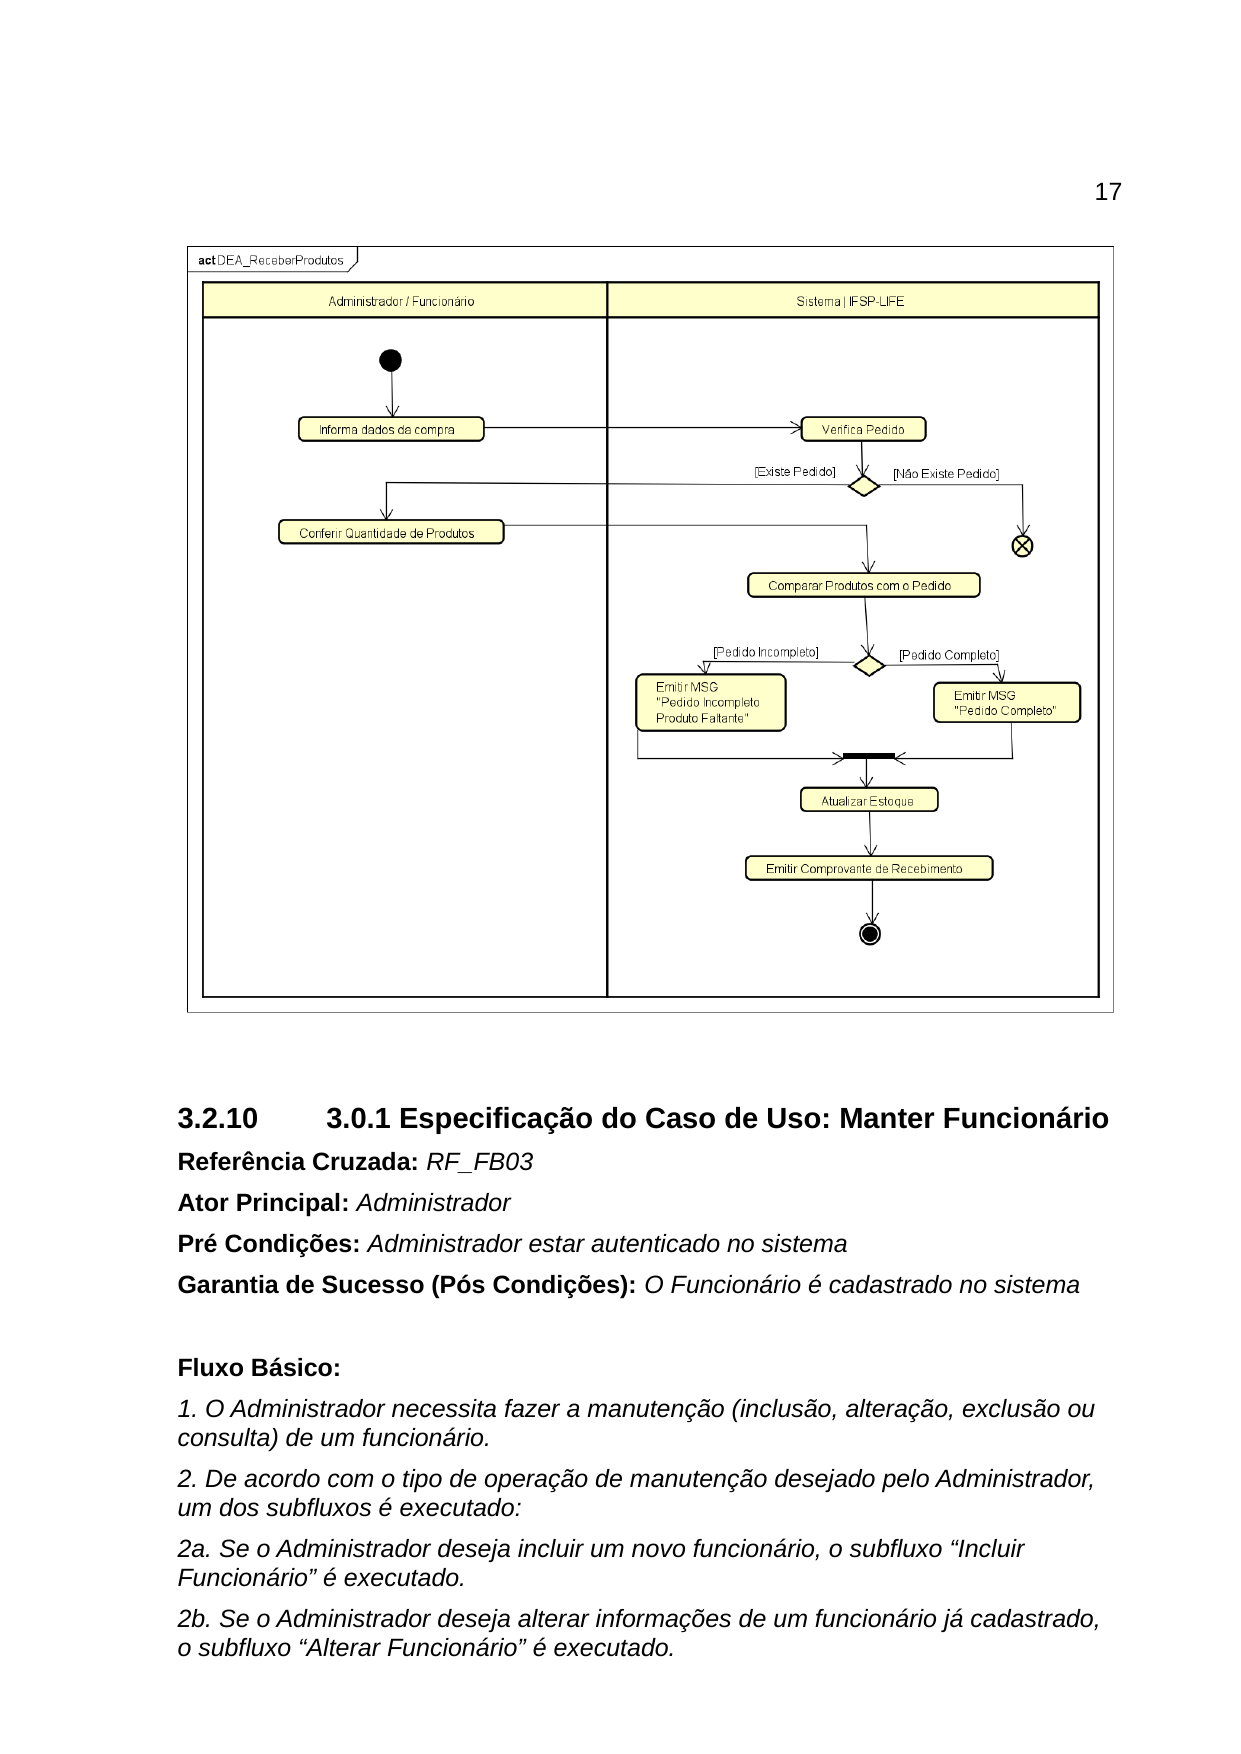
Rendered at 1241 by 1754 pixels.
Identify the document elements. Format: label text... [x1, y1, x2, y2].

text Ator Principal: Administrador [177, 1188, 1122, 1217]
text 2. De acordo com o tipo de operação de manutenção desejado pelo Administrador, um dos subfluxos é executado: [177, 1464, 1122, 1522]
text 1. O Administrador necessita fazer a manutenção (inclusão, alteração, exclusão ou consulta) de um funcionário. [177, 1394, 1122, 1452]
text Garantia de Sucesso (Pós Condições): O Funcionário é cadastrado no sistema [177, 1270, 1122, 1299]
text 2b. Se o Administrador deseja alterar informações de um funcionário já cadastrado, o subfluxo “Alterar Funcionário” é executado. [177, 1604, 1122, 1662]
subtitle 3.0.1 Especificação do Caso de Uso: Manter Funcionário [177, 1101, 1122, 1134]
text 2a. Se o Administrador deseja incluir um novo funcionário, o subfluxo “Incluir Funcionário” é executado. [177, 1534, 1122, 1592]
text Pré Condições: Administrador estar autenticado no sistema [177, 1229, 1122, 1258]
text Referência Cruzada: RF_FB03 [177, 1147, 1122, 1175]
text Fluxo Básico: [177, 1353, 1122, 1382]
